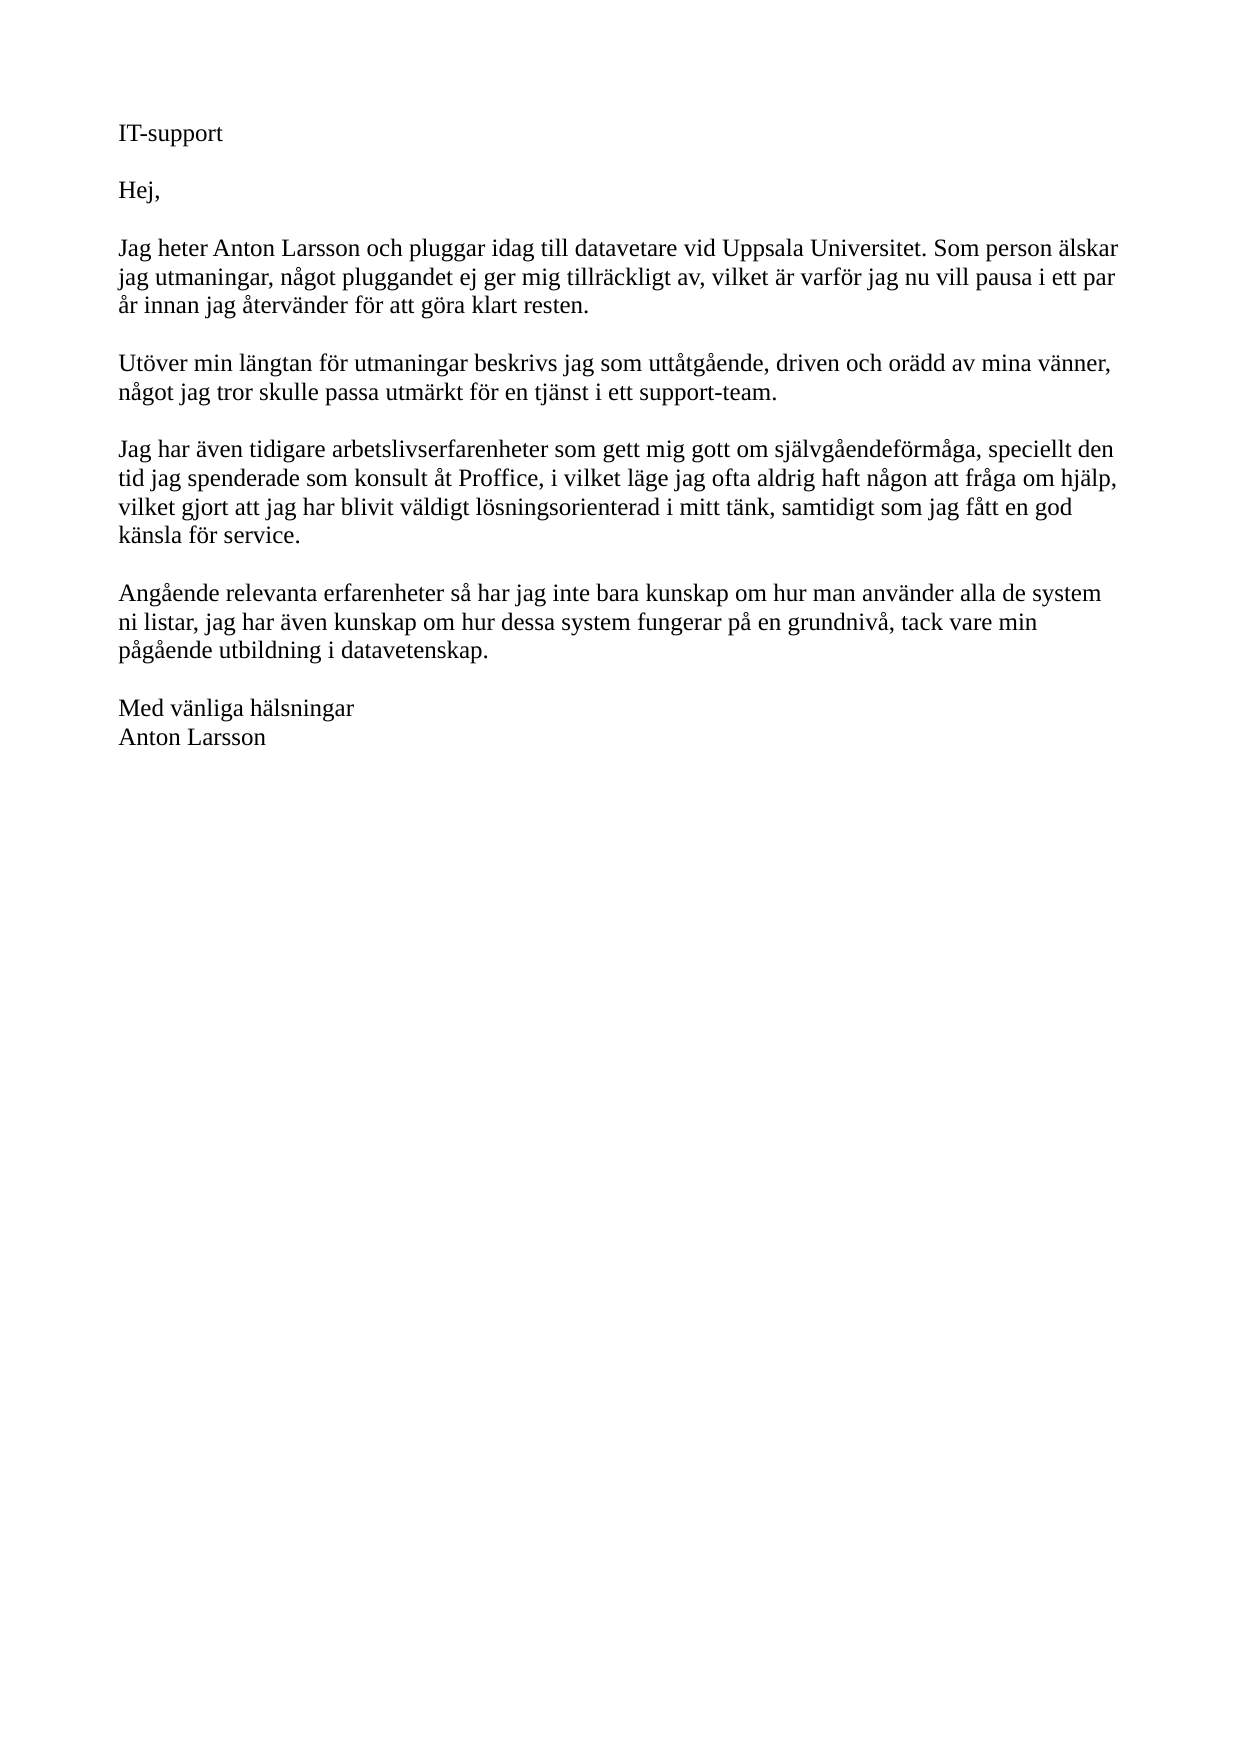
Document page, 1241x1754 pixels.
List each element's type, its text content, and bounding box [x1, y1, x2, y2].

text Jag har även tidigare arbetslivserfarenheter som gett mig gott om självgåendeförmåga, speciellt den tid jag spenderade som konsult åt Proffice, i vilket läge jag ofta aldrig haft någon att fråga om hjälp, vilket gjort att jag har blivit väldigt lösningsorienterad i mitt tänk, samtidigt som jag fått en god känsla för service. [118, 406, 1122, 549]
text Anton Larsson [118, 722, 1122, 751]
text IT-support [118, 118, 1122, 147]
text Jag heter Anton Larsson och pluggar idag till datavetare vid Uppsala Universitet. Som person älskar jag utmaningar, något pluggandet ej ger mig tillräckligt av, vilket är varför jag nu vill pausa i ett par år innan jag återvänder för att göra klart resten. [118, 233, 1122, 319]
text Hej, [118, 176, 1122, 204]
text Angående relevanta erfarenheter så har jag inte bara kunskap om hur man använder alla de system ni listar, jag har även kunskap om hur dessa system fungerar på en grundnivå, tack vare min pågående utbildning i datavetenskap. [118, 578, 1122, 664]
text Utöver min längtan för utmaningar beskrivs jag som uttåtgående, driven och orädd av mina vänner, något jag tror skulle passa utmärkt för en tjänst i ett support-team. [118, 348, 1122, 406]
text Med vänliga hälsningar [118, 693, 1122, 722]
